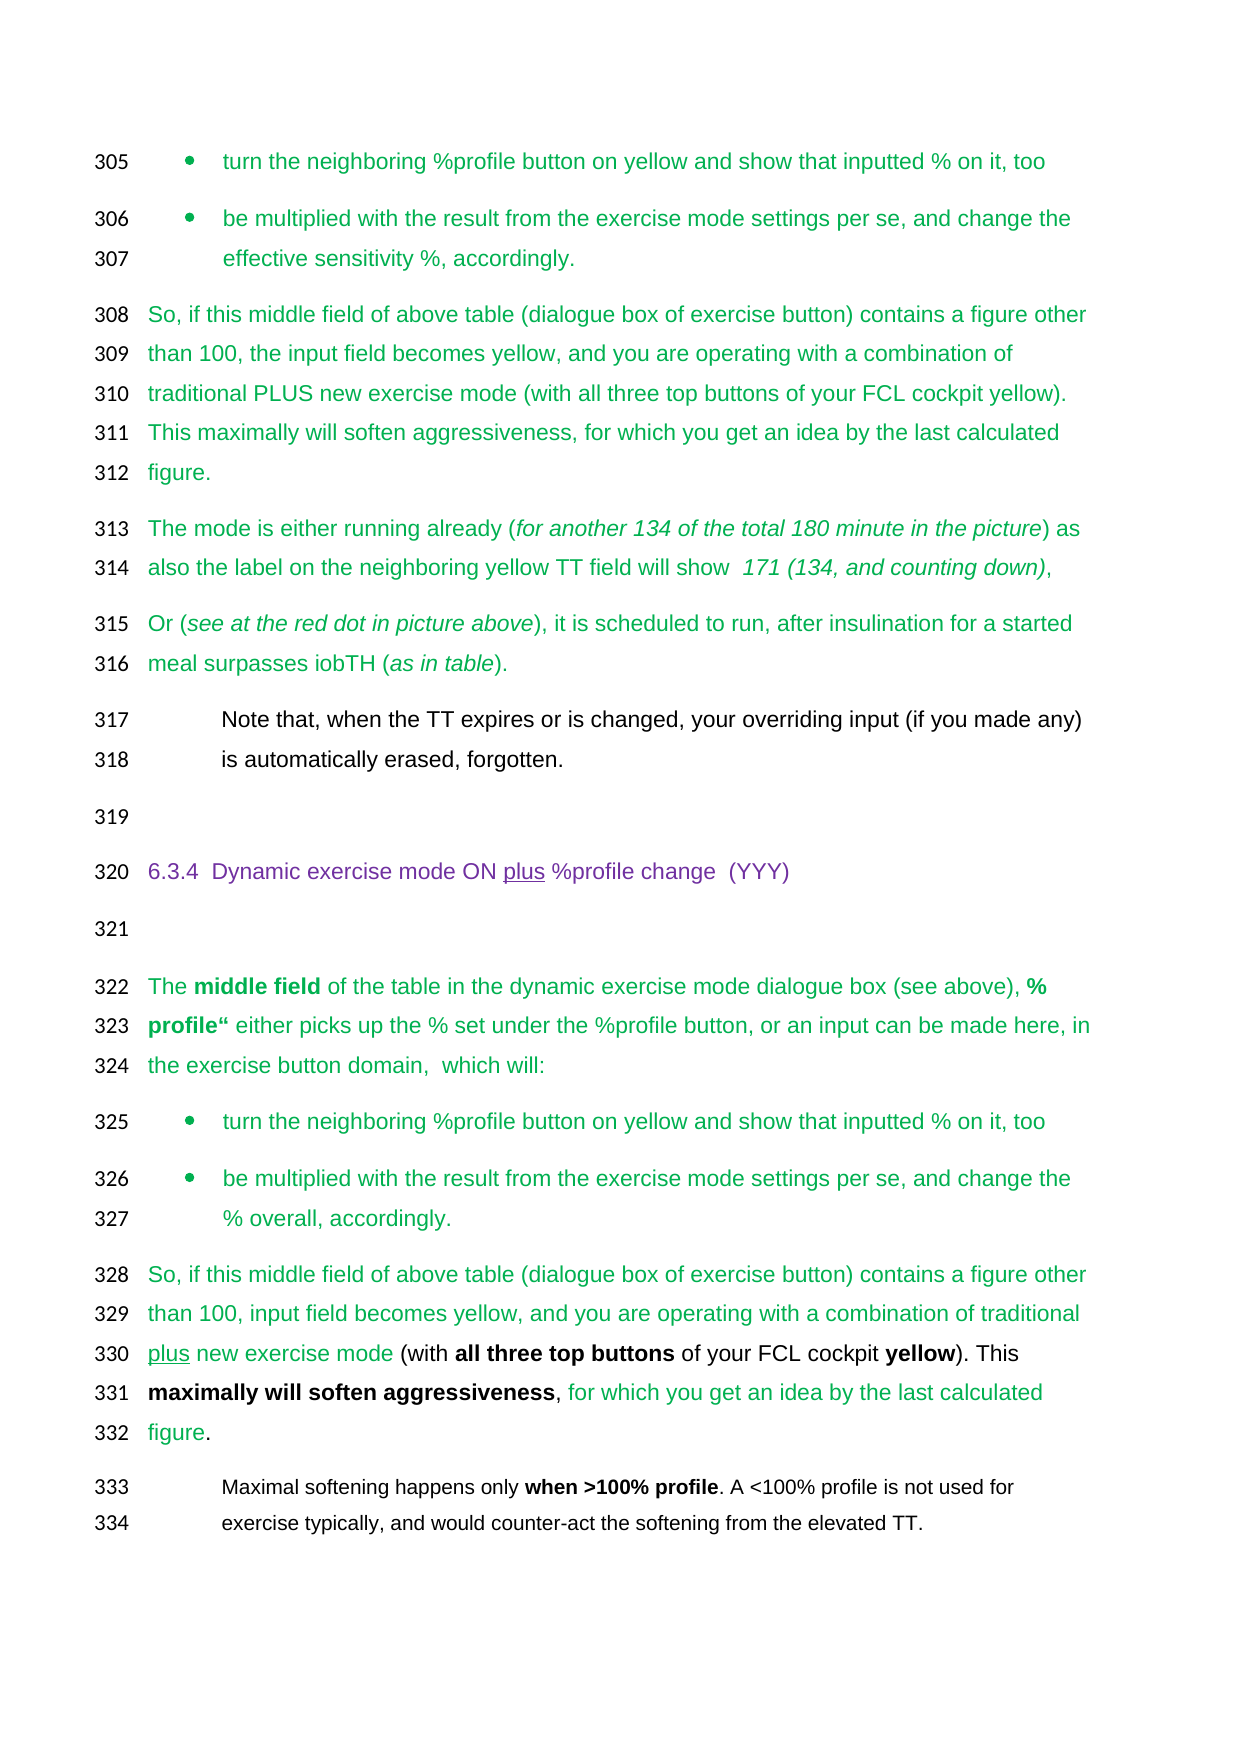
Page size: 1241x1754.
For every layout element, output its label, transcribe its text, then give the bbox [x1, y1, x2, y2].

list turn the neighboring %profile button on yellow and show that inputted % on it, too [185, 1108, 1093, 1134]
text Note that, when the TT expires or is changed, your overriding input (if you made any) is automatically erased, forgotten. [221, 706, 1093, 772]
text So, if this middle field of above table (dialogue box of exercise button) contains a figure other than 100, the input field becomes yellow, and you are operating with a combination of traditional PLUS new exercise mode (with all three top buttons of your FCL cockpit yellow). This maximally will soften aggressiveness, for which you get an idea by the last calculated figure. [148, 301, 1093, 485]
text 6.3.4 Dynamic exercise mode ON plus %profile change (YYY) [148, 858, 1093, 884]
text Or (see at the red dot in picture above), it is scheduled to run, after insulination for a started meal surpasses iobTH (as in table). [148, 610, 1093, 676]
text Maximal softening happens only when >100% profile. A <100% profile is not used for exercise typically, and would counter-act the softening from the elevated TT. [221, 1475, 1093, 1535]
list be multiplied with the result from the exercise mode settings per se, and change the % overall, accordingly. [185, 1165, 1093, 1231]
list be multiplied with the result from the exercise mode settings per se, and change the effective sensitivity %, accordingly. [185, 204, 1093, 271]
text So, if this middle field of above table (dialogue box of exercise button) contains a figure other than 100, input field becomes yellow, and you are operating with a combination of traditional plus new exercise mode (with all three top buttons of your FCL cockpit yellow). This maximally will soften aggressiveness, for which you get an idea by the last calculated figure. [148, 1261, 1093, 1445]
text The mode is either running already (for another 134 of the total 180 minute in the picture) as also the label on the neighboring yellow TT field will show 171 (134, and counting down), [148, 515, 1093, 581]
list turn the neighboring %profile button on yellow and show that inputted % on it, too [185, 148, 1093, 174]
text The middle field of the table in the dynamic exercise mode dialogue box (see above), % profile“ either picks up the % set under the %profile button, or an input can be made here, in the exercise button domain, which will: [148, 973, 1093, 1078]
